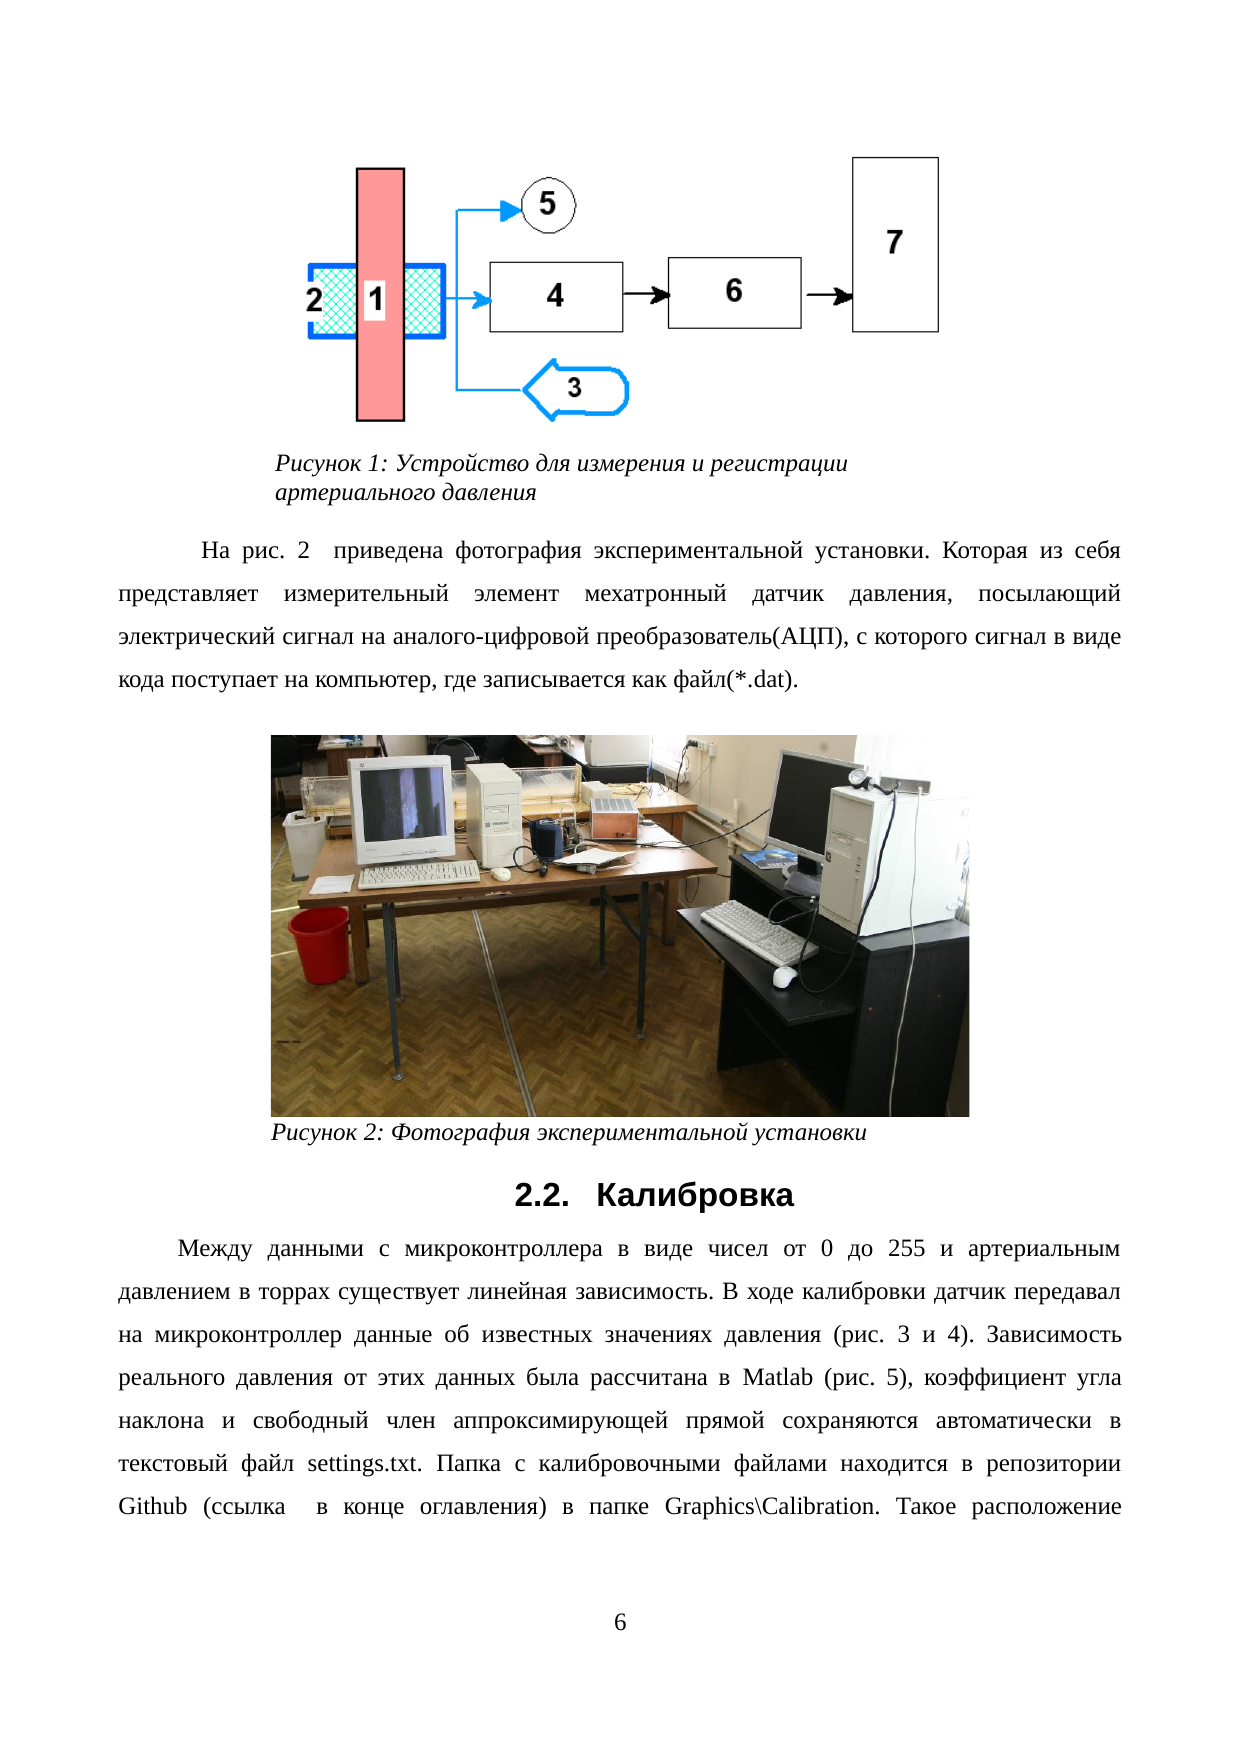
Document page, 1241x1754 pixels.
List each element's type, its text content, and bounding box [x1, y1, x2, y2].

text Рисунок 2: Фотография экспериментальной установки [271, 1117, 969, 1146]
picture [275, 130, 966, 449]
text На рис. 2 приведена фотография экспериментальной установки. Которая из себя представляет измерительный элемент мехатронный датчик давления, посылающий электрический сигнал на аналого-цифровой преобразователь(АЦП), с которого сигнал в виде кода поступает на компьютер, где записывается как файл(*.dat). [118, 535, 1122, 693]
text Рисунок 1: Устройство для измерения и регистрации артериального давления [275, 449, 965, 506]
text Между данными с микроконтроллера в виде чисел от 0 до 255 и артериальным давлением в торрах существует линейная зависимость. В ходе калибровки датчик передавал на микроконтроллер данные об известных значениях давления (рис. 3 и 4). Зависимость реального давления от этих данных была рассчитана в Matlab (рис. 5), коэффициент угла наклона и свободный член аппроксимирующей прямой сохраняются автоматически в текстовый файл settings.txt. Папка с калибровочными файлами находится в репозитории Github (ссылка в конце оглавления) в папке Graphics\Calibration. Такое расположение [118, 1233, 1122, 1520]
picture [270, 735, 970, 1117]
subtitle Калибровка [118, 1175, 1122, 1213]
